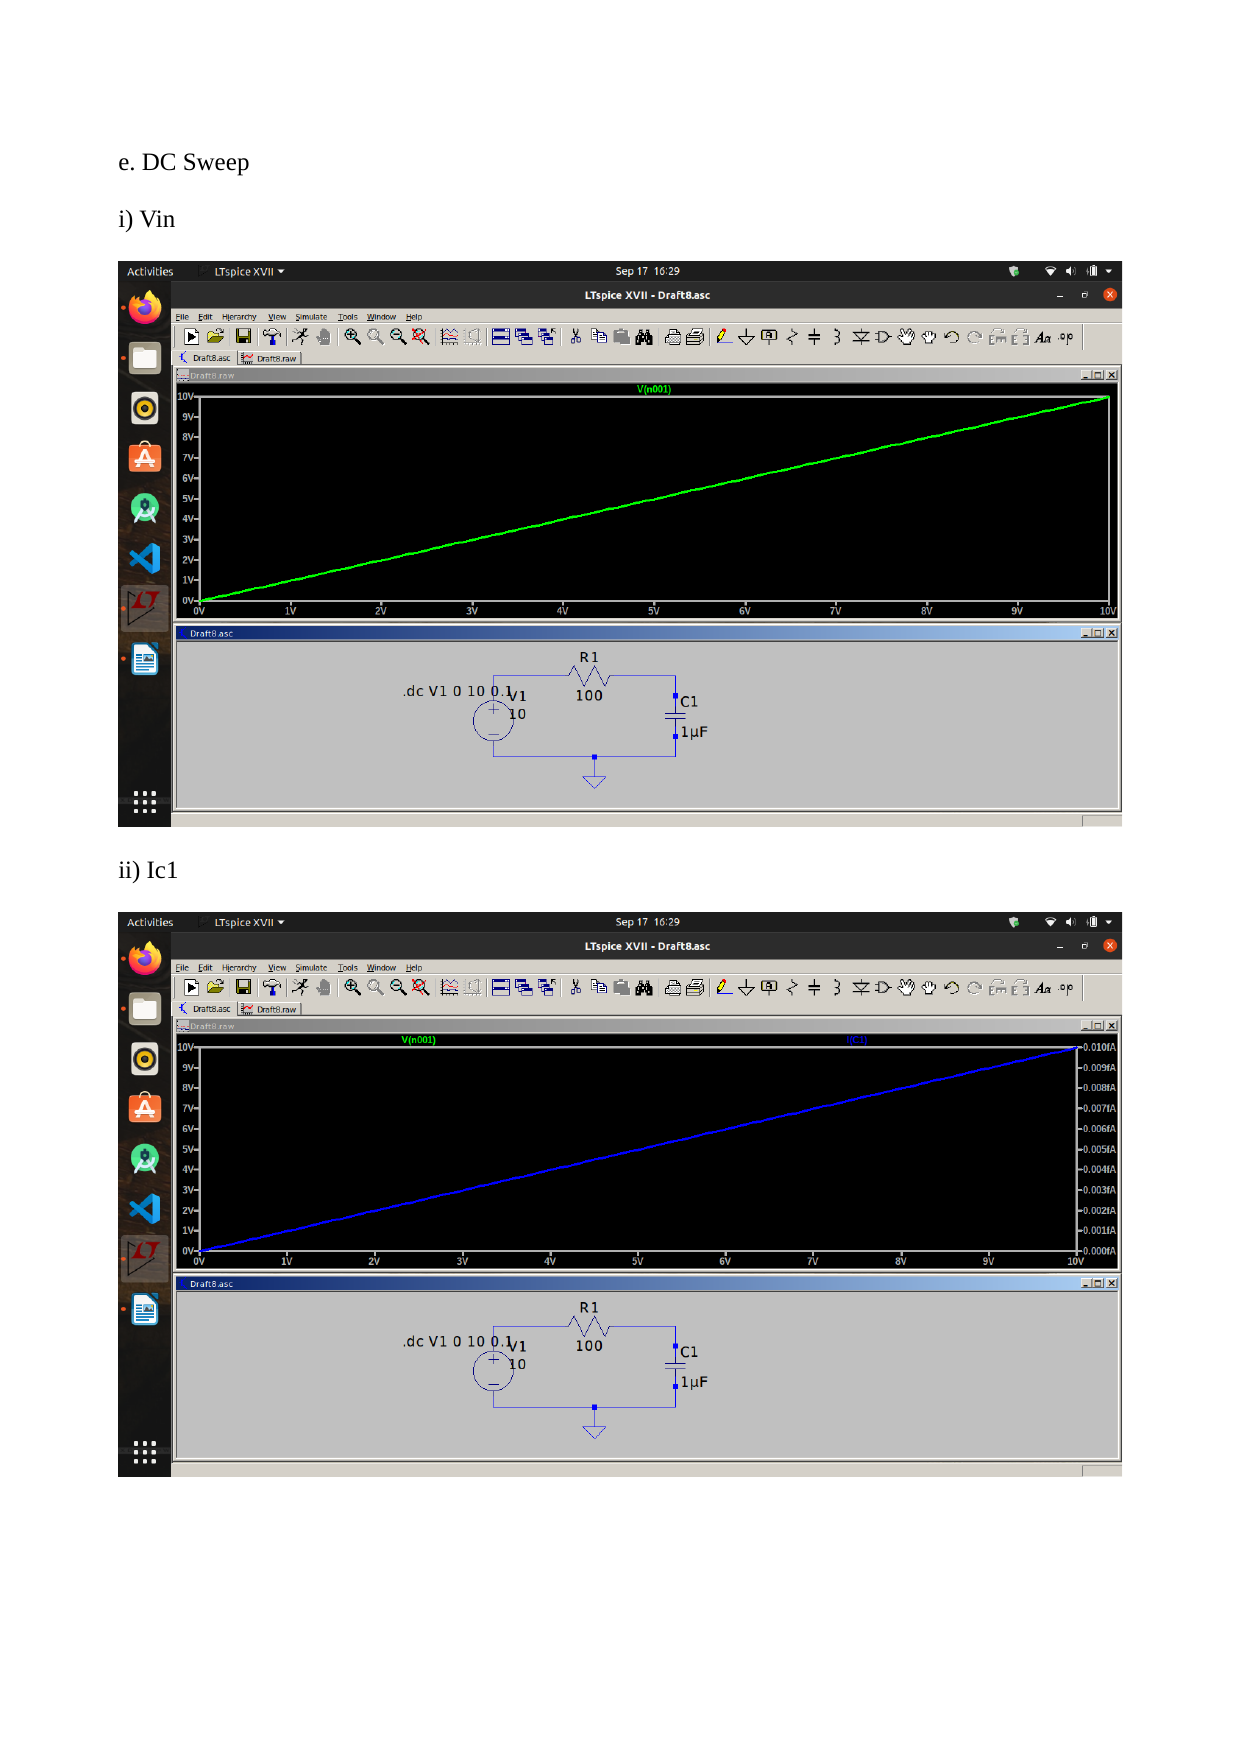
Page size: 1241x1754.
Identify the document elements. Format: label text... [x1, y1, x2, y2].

text e. DC Sweep [118, 147, 1122, 176]
picture [118, 261, 1123, 827]
text i) Vin [118, 204, 1122, 233]
picture [118, 912, 1123, 1477]
text ii) Ic1 [118, 855, 1122, 884]
